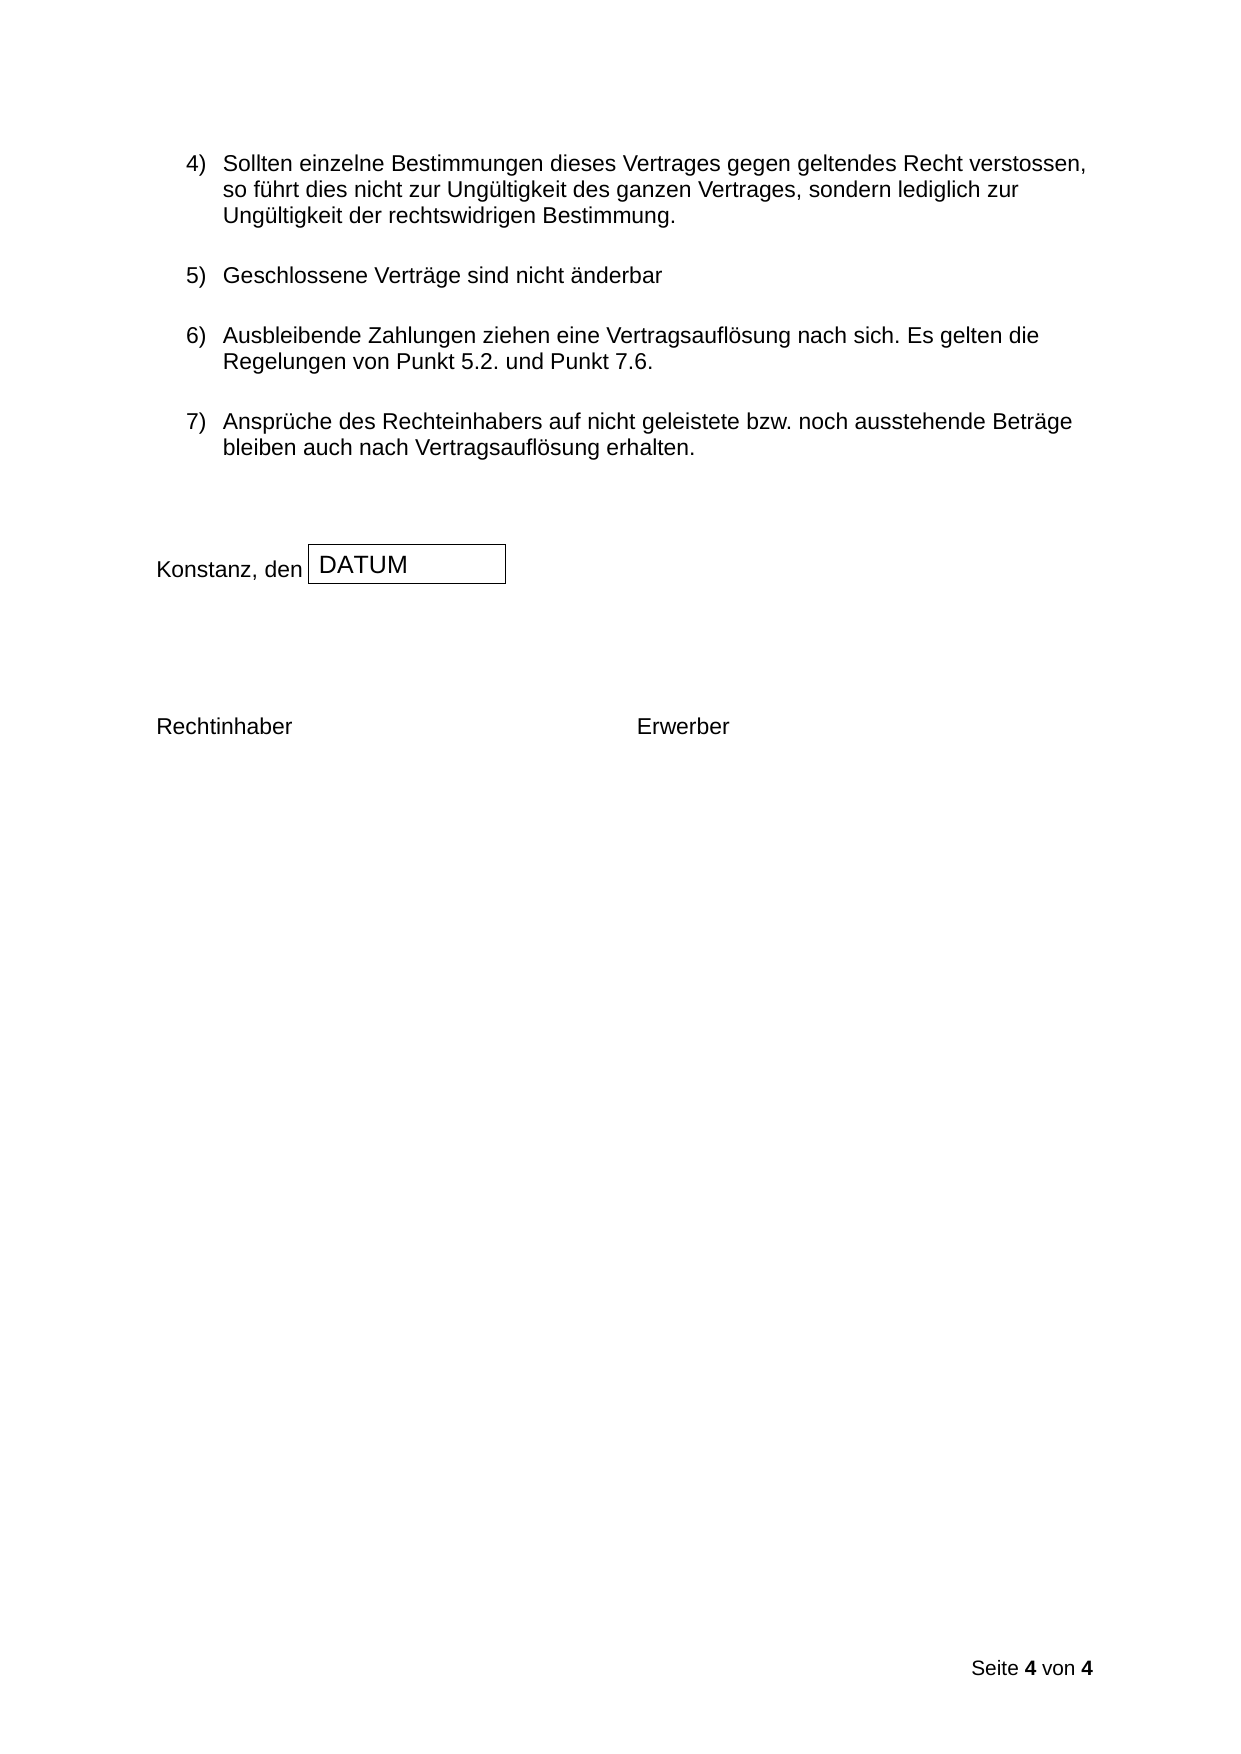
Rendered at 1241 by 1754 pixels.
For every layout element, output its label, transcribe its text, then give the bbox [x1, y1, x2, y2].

table_cell Rechtinhaber [148, 662, 628, 756]
table_cell 7) [148, 391, 214, 477]
table_cell 4) [148, 133, 214, 245]
table_cell Ansprüche des Rechteinhabers auf nicht geleistete bzw. noch ausstehende Beträge bleiben auch nach Vertragsauflösung erhalten. [214, 391, 1101, 477]
table_cell Konstanz, den [148, 540, 1101, 599]
table_cell Erwerber [628, 662, 1101, 756]
table_cell 6) [148, 305, 214, 391]
table_cell Sollten einzelne Bestimmungen dieses Vertrages gegen geltendes Recht verstossen, so führt dies nicht zur Ungültigkeit des ganzen Vertrages, sondern lediglich zur Ungültigkeit der rechtswidrigen Bestimmung. [214, 133, 1101, 245]
table_cell Ausbleibende Zahlungen ziehen eine Vertragsauflösung nach sich. Es gelten die Regelungen von Punkt 5.2. und Punkt 7.6. [214, 305, 1101, 391]
table_cell 5) [148, 245, 214, 305]
table_cell Geschlossene Verträge sind nicht änderbar [214, 245, 1101, 305]
table_cell [148, 477, 1101, 539]
table_cell [148, 599, 1101, 662]
